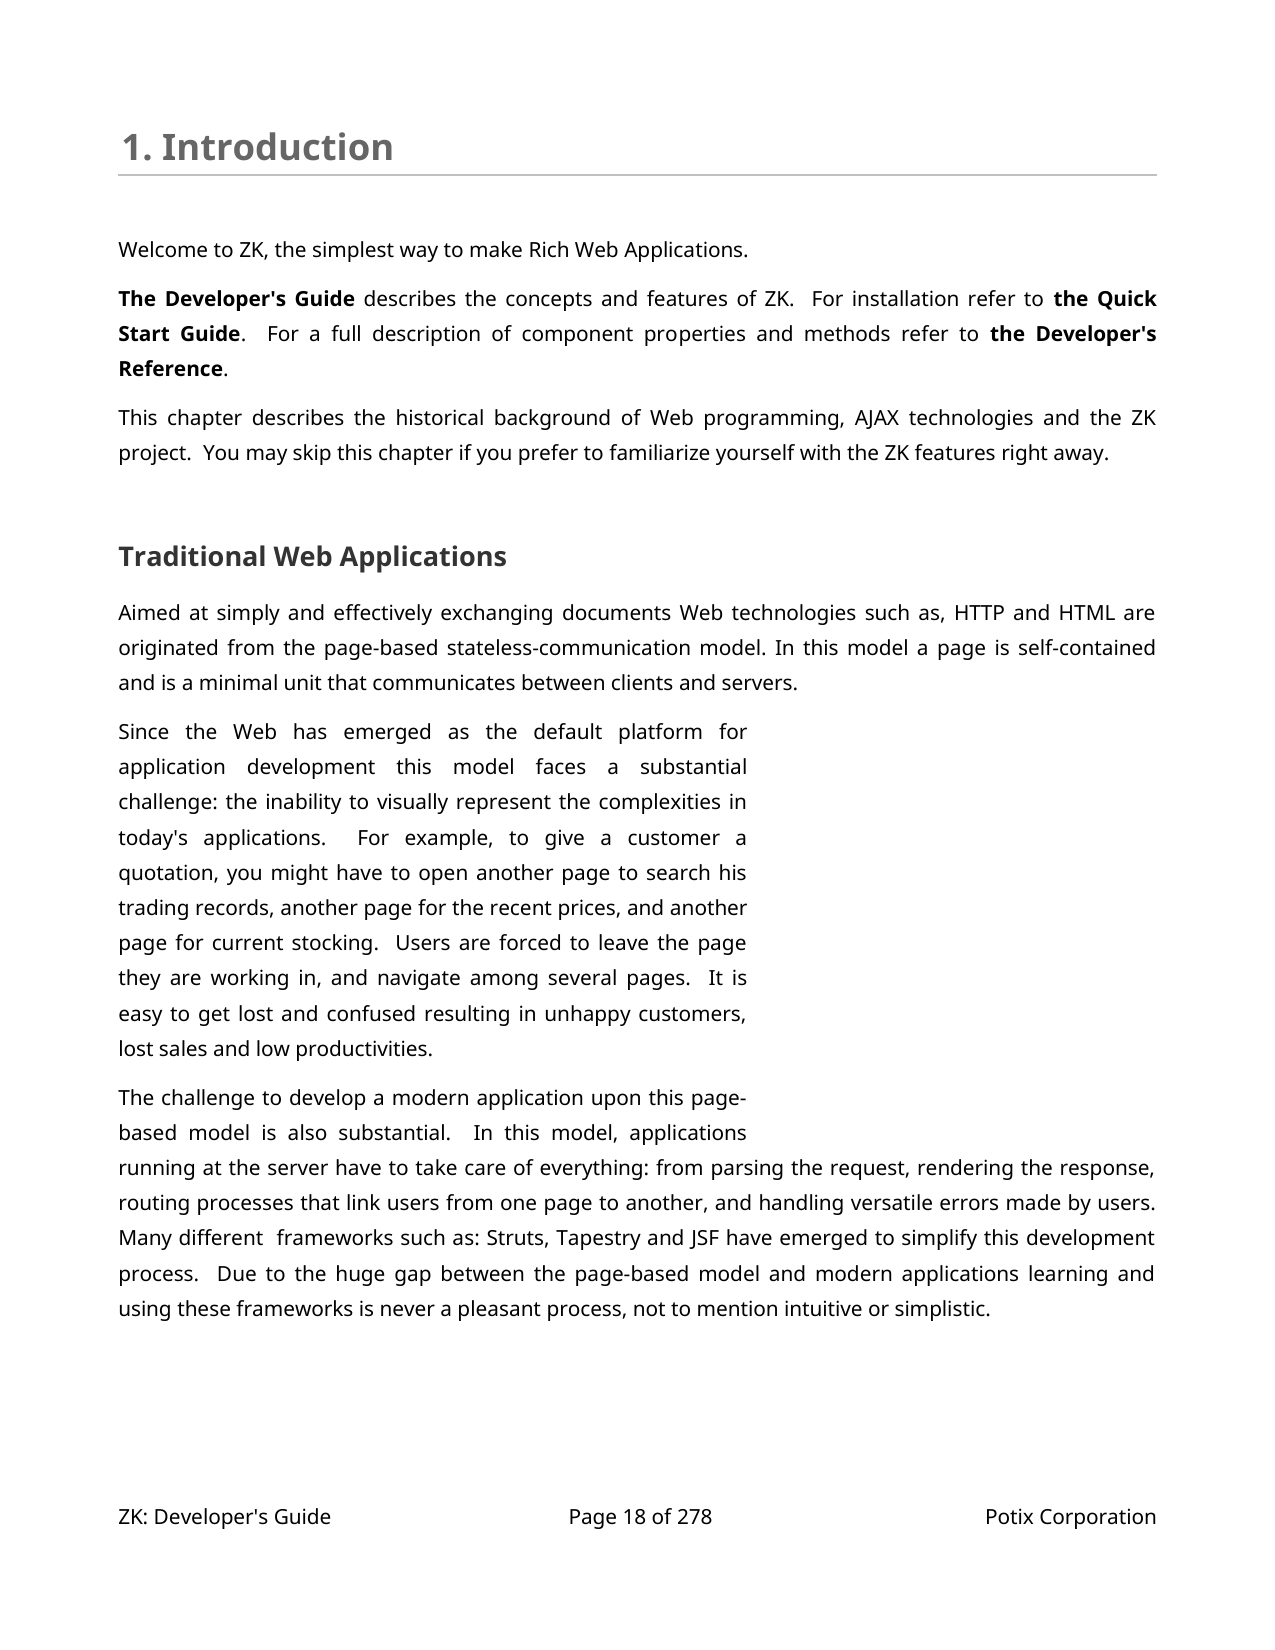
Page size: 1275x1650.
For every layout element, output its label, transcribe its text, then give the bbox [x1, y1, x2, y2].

text Aimed at simply and effectively exchanging documents Web technologies such as, HTTP and HTML are originated from the page-based stateless-communication model. In this model a page is self-contained and is a minimal unit that communicates between clients and servers. [118, 598, 1157, 696]
subtitle Traditional Web Applications [118, 537, 1157, 574]
text Welcome to ZK, the simplest way to make Rich Web Applications. [118, 235, 1157, 263]
text The challenge to develop a modern application upon this page-based model is also substantial. In this model, applications running at the server have to take care of everything: from parsing the request, rendering the response, routing processes that link users from one page to another, and handling versatile errors made by users. Many different frameworks such as: Struts, Tapestry and JSF have emerged to simplify this development process. Due to the huge gap between the page-based model and modern applications learning and using these frameworks is never a pleasant process, not to mention intuitive or simplistic. [118, 1083, 1157, 1322]
text The Developer's Guide describes the concepts and features of ZK. For installation refer to the Quick Start Guide. For a full description of component properties and methods refer to the Developer's Reference. [118, 284, 1157, 382]
text Since the Web has emerged as the default platform for application development this model faces a substantial challenge: the inability to visually represent the complexities in today's applications. For example, to give a customer a quotation, you might have to open another page to search his trading records, another page for the recent prices, and another page for current stocking. Users are forced to leave the page they are working in, and navigate among several pages. It is easy to get lost and confused resulting in unhappy customers, lost sales and low productivities. [118, 717, 1157, 1062]
subtitle 1. Introduction [118, 118, 1157, 174]
text This chapter describes the historical background of Web programming, AJAX technologies and the ZK project. You may skip this chapter if you prefer to familiarize yourself with the ZK features right away. [118, 403, 1157, 466]
